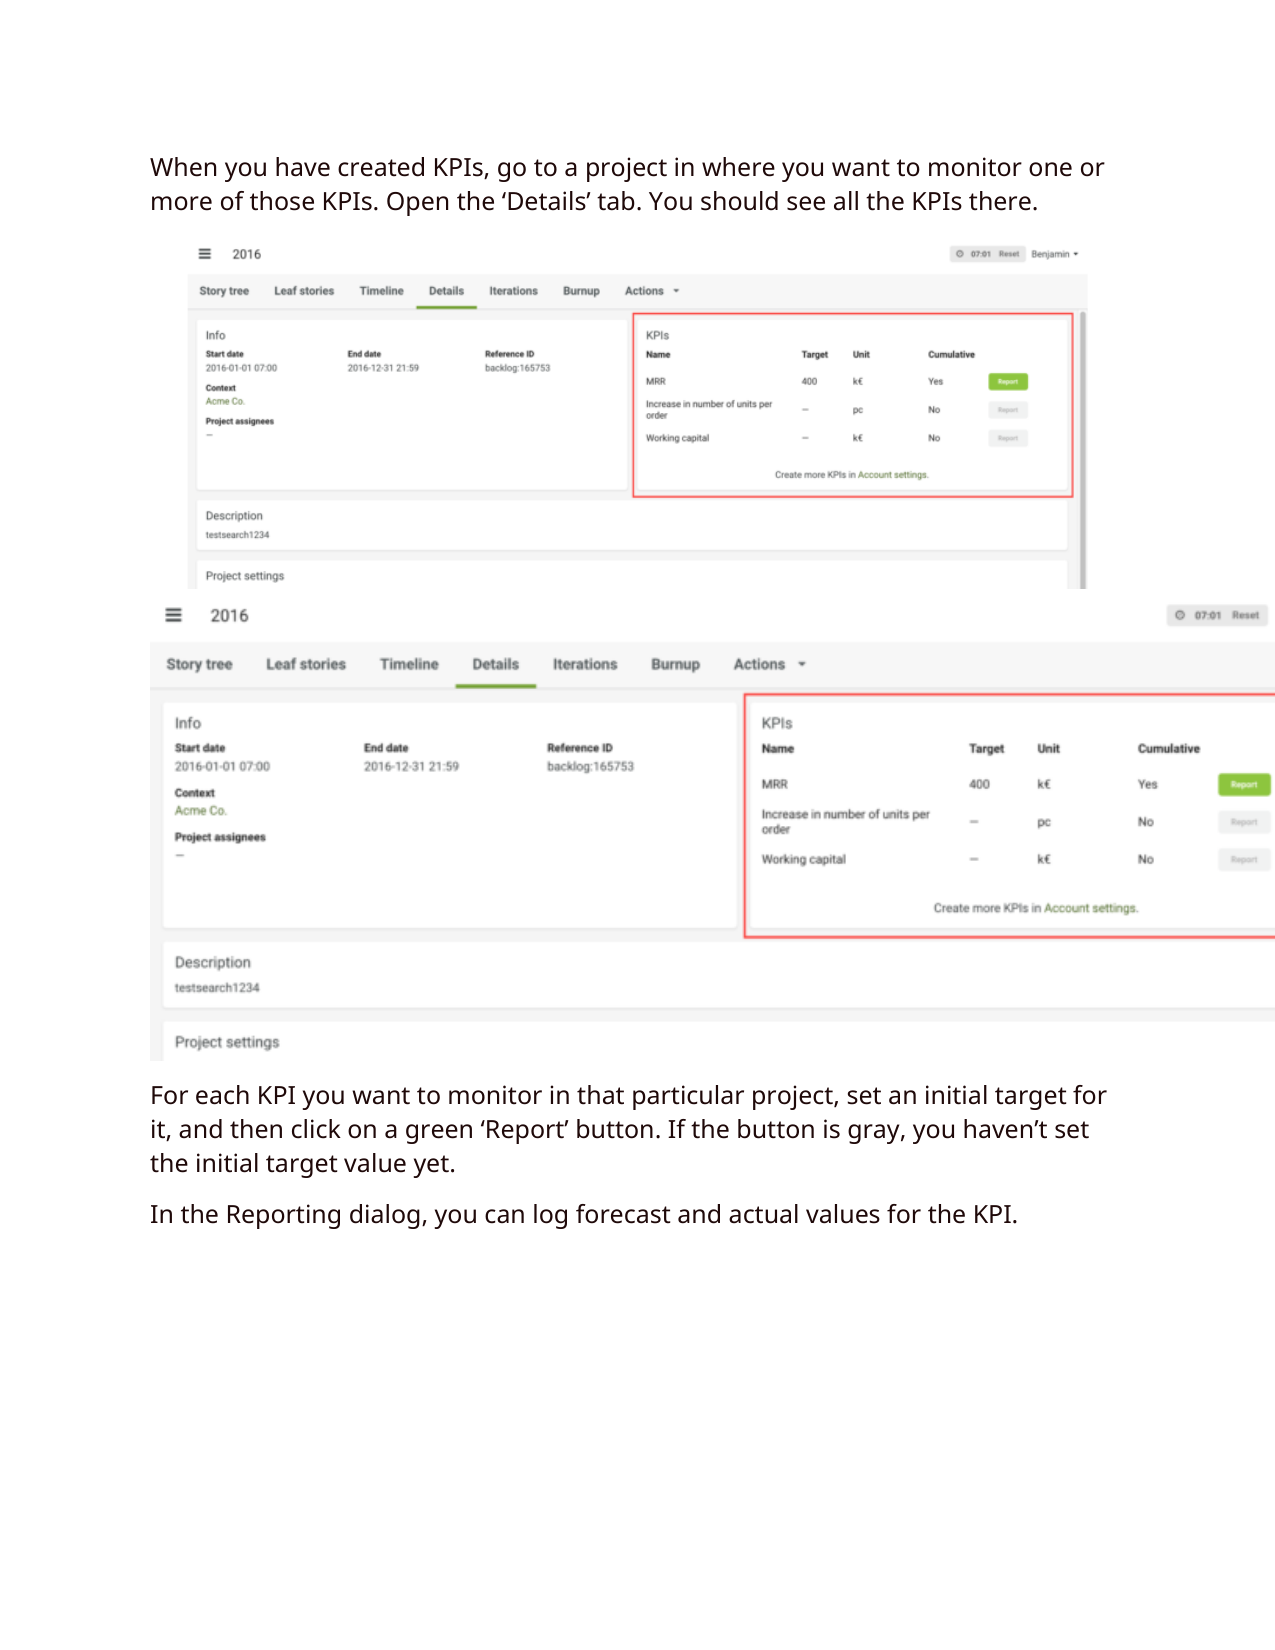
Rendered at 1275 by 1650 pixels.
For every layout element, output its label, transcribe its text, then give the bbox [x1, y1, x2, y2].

text In the Reporting dialog, you can log forecast and actual values for the KPI. [150, 1197, 1125, 1231]
text For each KPI you want to monitor in that particular project, set an initial target for it, and then click on a green ‘Report’ button. If the button is gray, you haven’t set the initial target value yet. [150, 1078, 1125, 1180]
text When you have created KPIs, go to a project in where you want to monitor one or more of those KPIs. Open the ‘Details’ tab. You should see all the KPIs there. [150, 150, 1125, 218]
